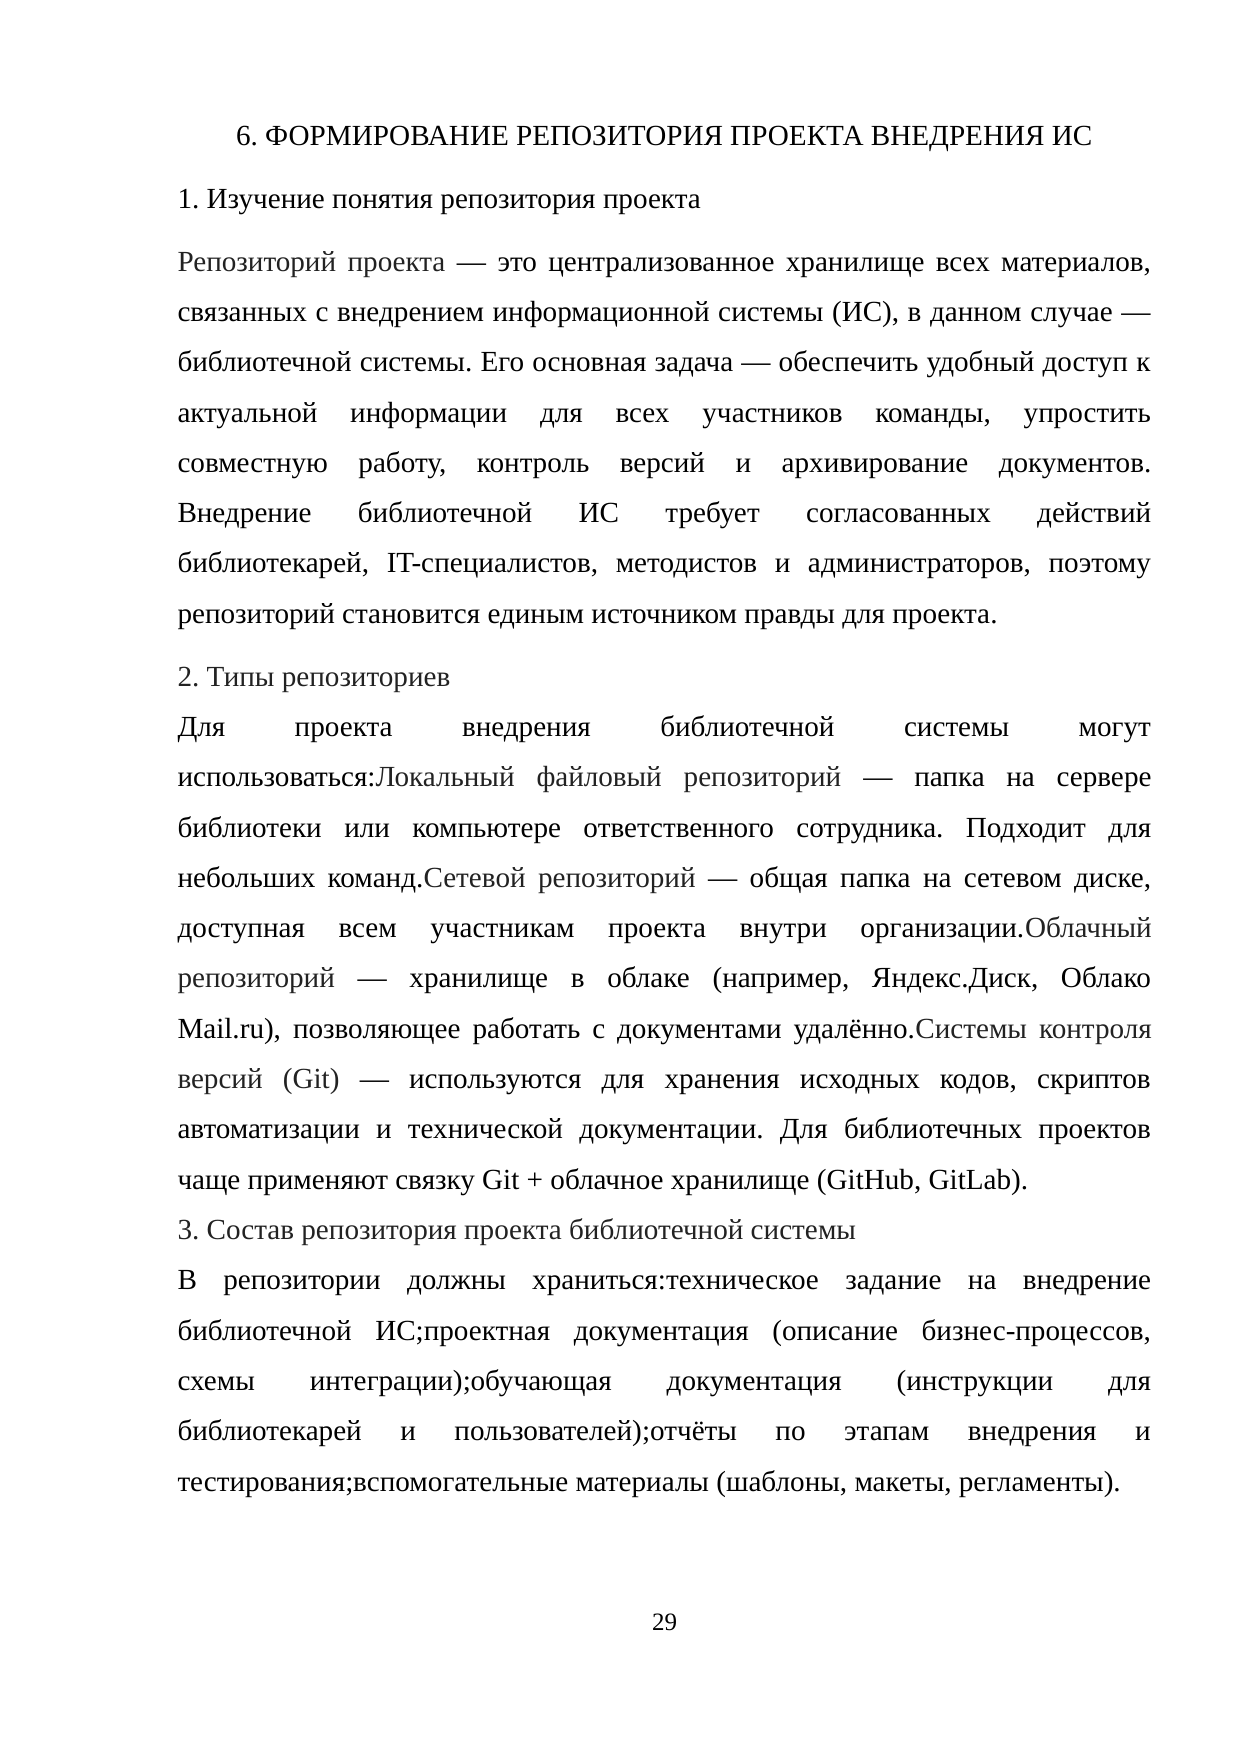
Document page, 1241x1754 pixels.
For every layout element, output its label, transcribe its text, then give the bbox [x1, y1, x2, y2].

text 2. Типы репозиториев [177, 659, 1152, 692]
text 1. Изучение понятия репозитория проекта [177, 181, 1152, 214]
text 3. Состав репозитория проекта библиотечной системы [177, 1212, 1152, 1246]
subtitle 6. ФОРМИРОВАНИЕ РЕПОЗИТОРИЯ ПРОЕКТА ВНЕДРЕНИЯ ИС [177, 118, 1152, 152]
text Для проекта внедрения библиотечной системы могут использоваться:Локальный файловый репозиторий — папка на сервере библиотеки или компьютере ответственного сотрудника. Подходит для небольших команд.Сетевой репозиторий — общая папка на сетевом диске, доступная всем участникам проекта внутри организации.Облачный репозиторий — хранилище в облаке (например, Яндекс.Диск, Облако Mail.ru), позволяющее работать с документами удалённо.Системы контроля версий (Git) — используются для хранения исходных кодов, скриптов автоматизации и технической документации. Для библиотечных проектов чаще применяют связку Git + облачное хранилище (GitHub, GitLab). [177, 709, 1152, 1195]
text В репозитории должны храниться:техническое задание на внедрение библиотечной ИС;проектная документация (описание бизнес-процессов, схемы интеграции);обучающая документация (инструкции для библиотекарей и пользователей);отчёты по этапам внедрения и тестирования;вспомогательные материалы (шаблоны, макеты, регламенты). [177, 1262, 1152, 1497]
text Репозиторий проекта — это централизованное хранилище всех материалов, связанных с внедрением информационной системы (ИС), в данном случае — библиотечной системы. Его основная задача — обеспечить удобный доступ к актуальной информации для всех участников команды, упростить совместную работу, контроль версий и архивирование документов. Внедрение библиотечной ИС требует согласованных действий библиотекарей, IT-специалистов, методистов и администраторов, поэтому репозиторий становится единым источником правды для проекта. [177, 244, 1152, 629]
